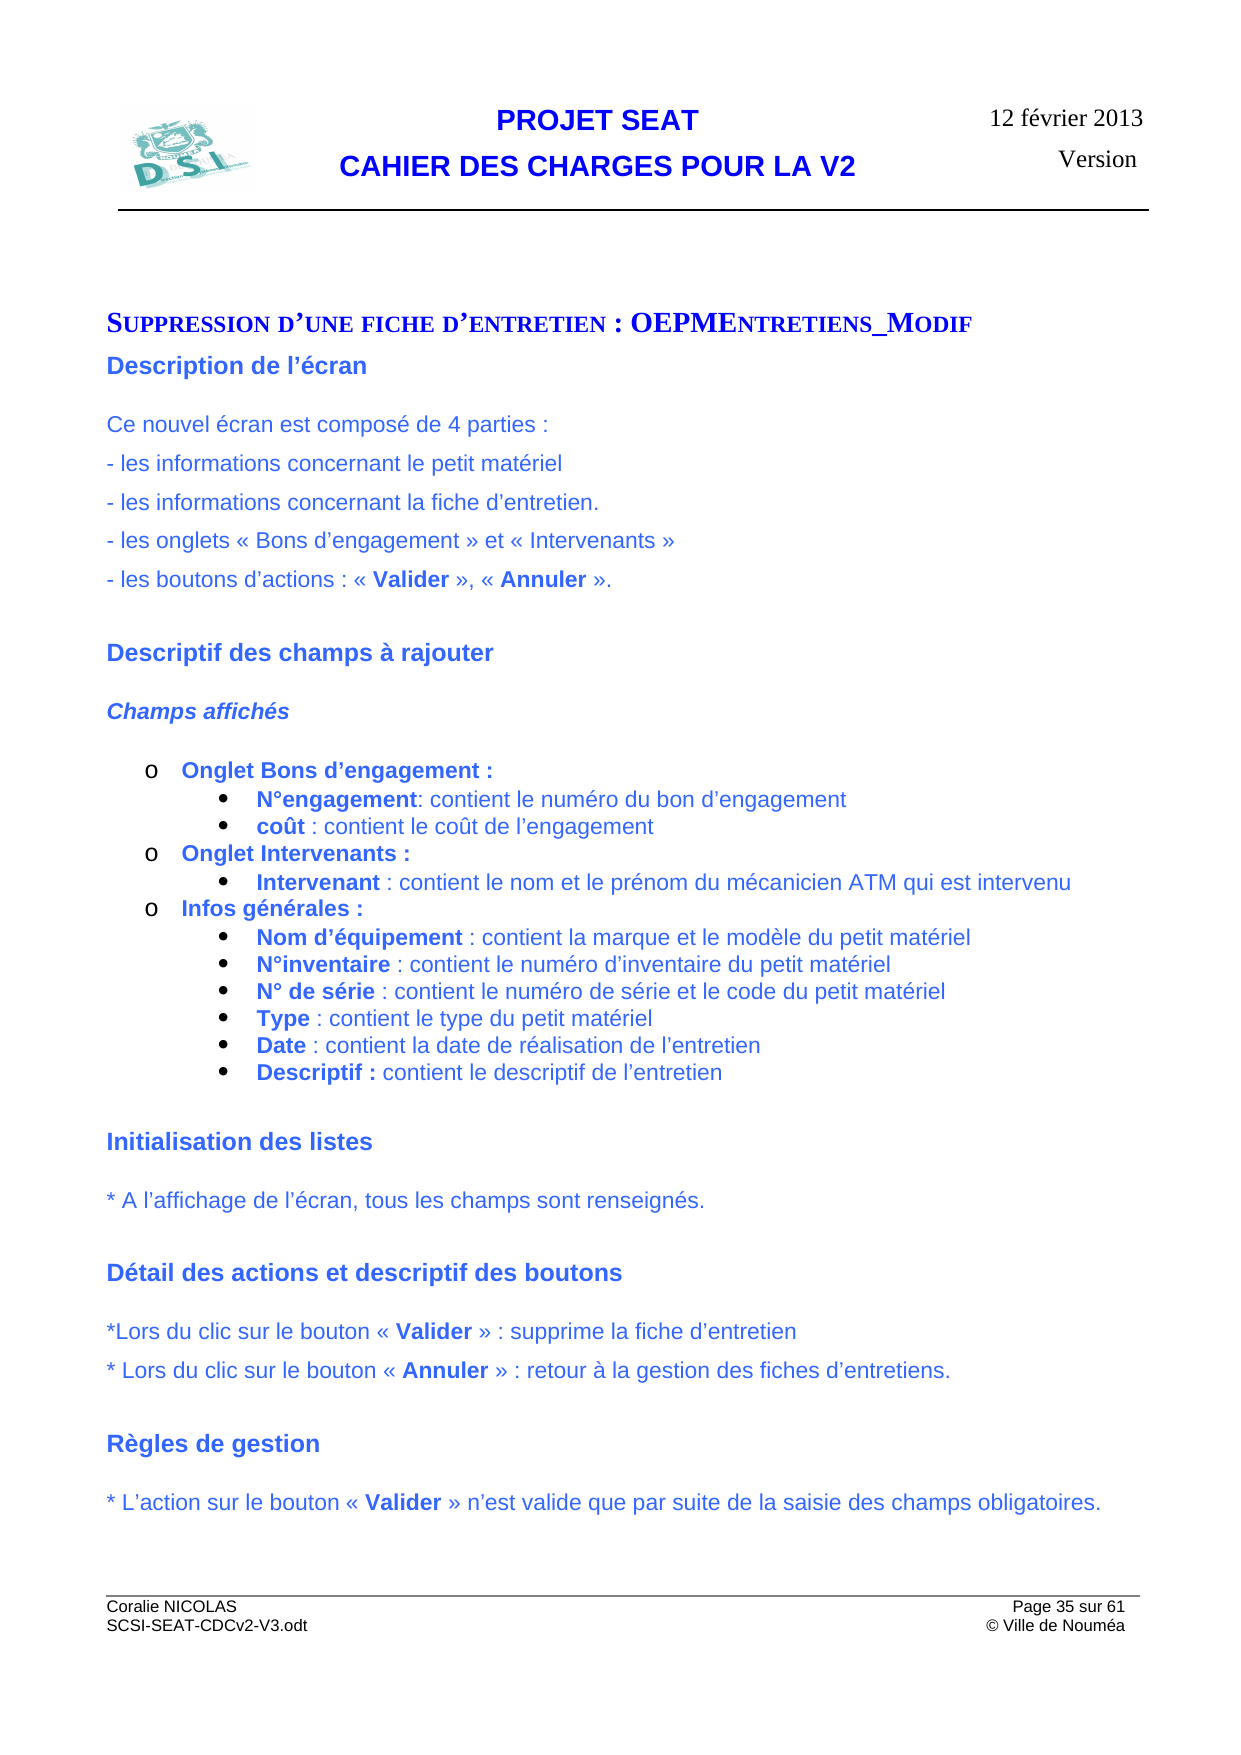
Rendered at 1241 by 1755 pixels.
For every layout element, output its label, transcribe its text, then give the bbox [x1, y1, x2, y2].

list N°engagement: contient le numéro du bon d’engagement [219, 786, 1140, 813]
text * Lors du clic sur le bouton « Annuler » : retour à la gestion des fiches d’entretiens. [106, 1357, 1140, 1383]
list Descriptif : contient le descriptif de l’entretien [219, 1059, 1140, 1086]
text *Lors du clic sur le bouton « Valider » : supprime la fiche d’entretien [106, 1318, 1140, 1344]
subtitle Suppression d’une fiche d’entretien : OEPMEntretiens_Modif [106, 305, 1140, 338]
list Intervenant : contient le nom et le prénom du mécanicien ATM qui est intervenu [219, 868, 1140, 895]
text Ce nouvel écran est composé de 4 parties : [106, 411, 1140, 437]
list Date : contient la date de réalisation de l’entretien [219, 1032, 1140, 1059]
list N°inventaire : contient le numéro d’inventaire du petit matériel [219, 951, 1140, 978]
text Champs affichés [106, 698, 1140, 724]
text * A l’affichage de l’écran, tous les champs sont renseignés. [106, 1187, 1140, 1213]
list Onglet Intervenants : [144, 839, 1140, 868]
text - les boutons d’actions : « Valider », « Annuler ». [106, 566, 1140, 593]
list coût : contient le coût de l’engagement [219, 813, 1140, 839]
subtitle Description de l’écran [106, 351, 1140, 380]
text - les informations concernant le petit matériel [106, 450, 1140, 476]
list N° de série : contient le numéro de série et le code du petit matériel [219, 978, 1140, 1005]
subtitle Initialisation des listes [106, 1127, 1140, 1156]
text * L’action sur le bouton « Valider » n’est valide que par suite de la saisie des champs obligatoires. [106, 1488, 1140, 1515]
list Onglet Bons d’engagement : [144, 757, 1140, 786]
subtitle Règles de gestion [106, 1428, 1140, 1457]
list Nom d’équipement : contient la marque et le modèle du petit matériel [219, 924, 1140, 951]
subtitle Descriptif des champs à rajouter [106, 638, 1140, 667]
list Infos générales : [144, 895, 1140, 924]
subtitle Détail des actions et descriptif des boutons [106, 1258, 1140, 1287]
text - les onglets « Bons d’engagement » et « Intervenants » [106, 527, 1140, 554]
text - les informations concernant la fiche d’entretien. [106, 489, 1140, 515]
list Type : contient le type du petit matériel [219, 1005, 1140, 1032]
